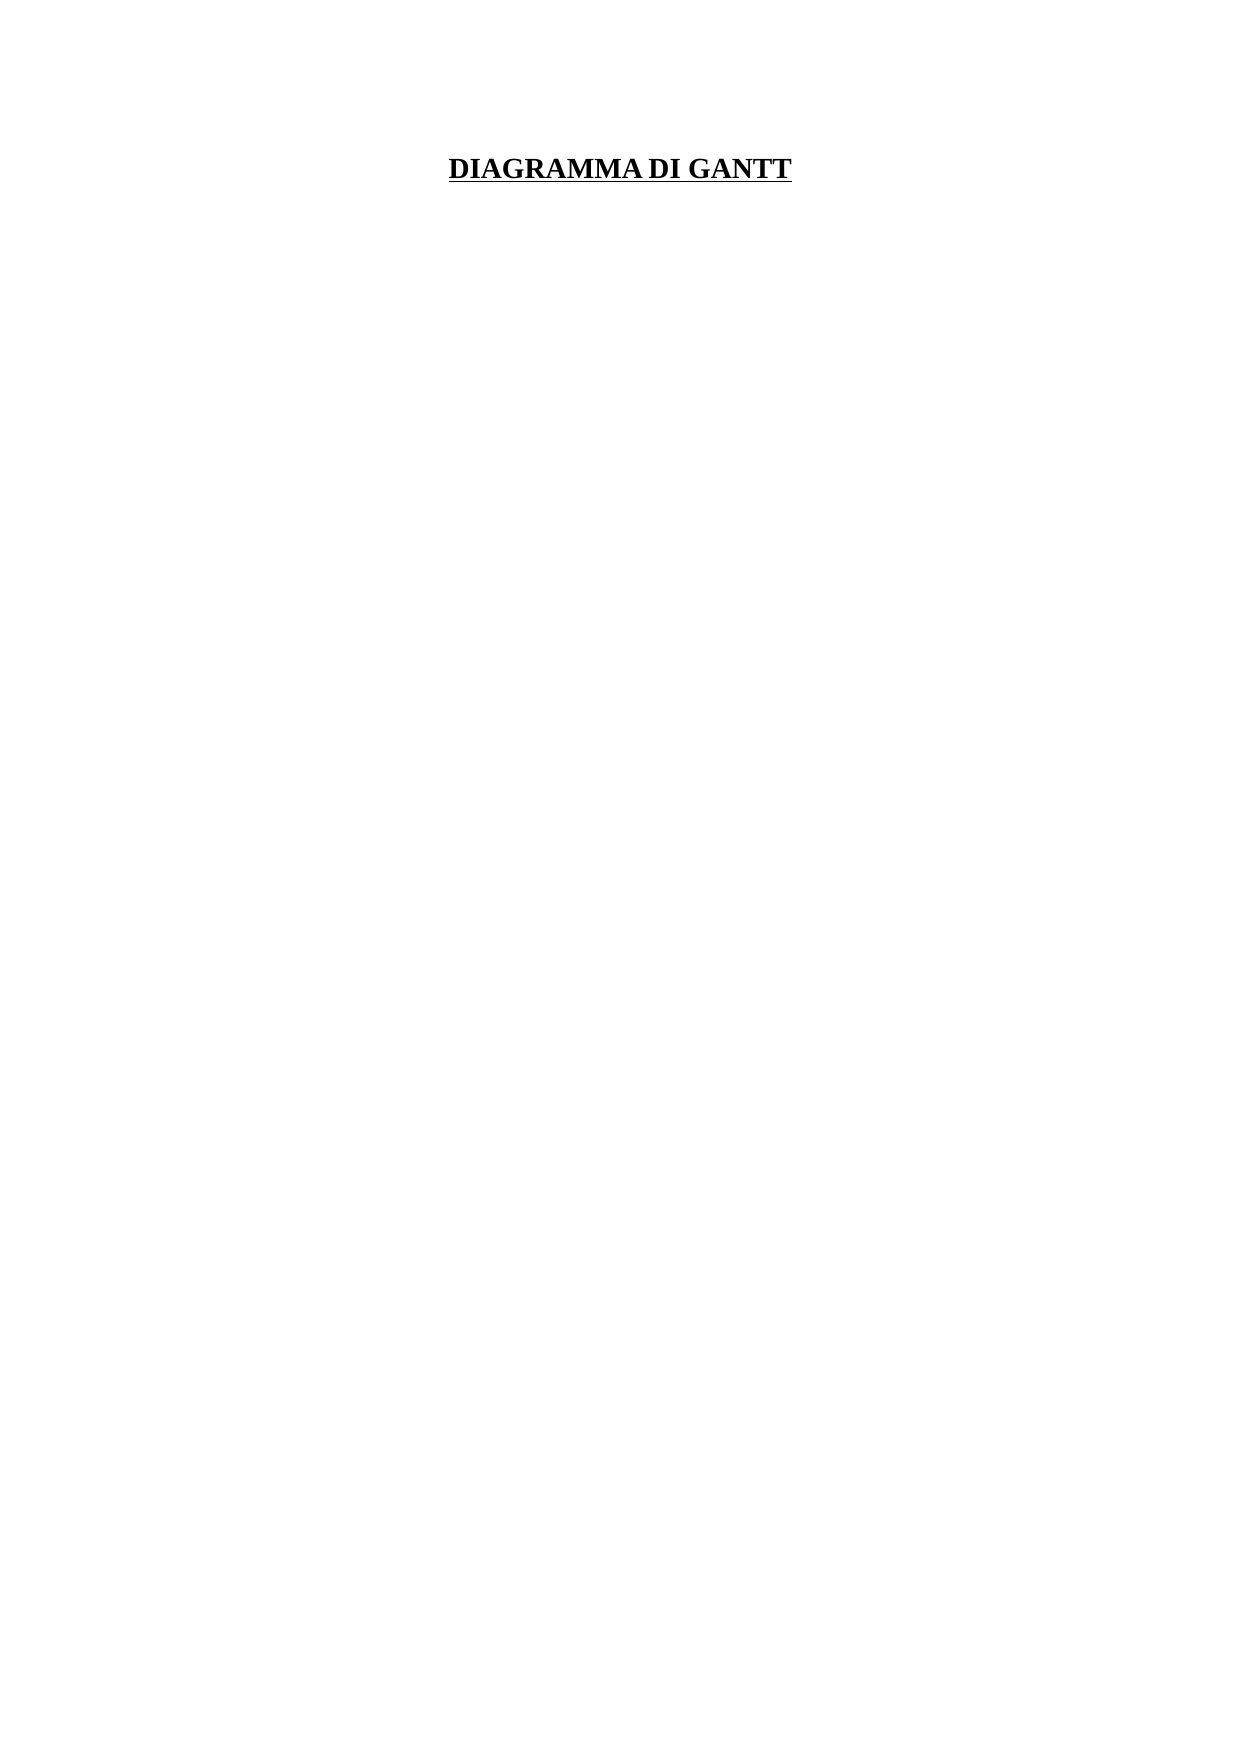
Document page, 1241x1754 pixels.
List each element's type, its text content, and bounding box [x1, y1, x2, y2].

text DIAGRAMMA DI GANTT [118, 152, 1122, 185]
